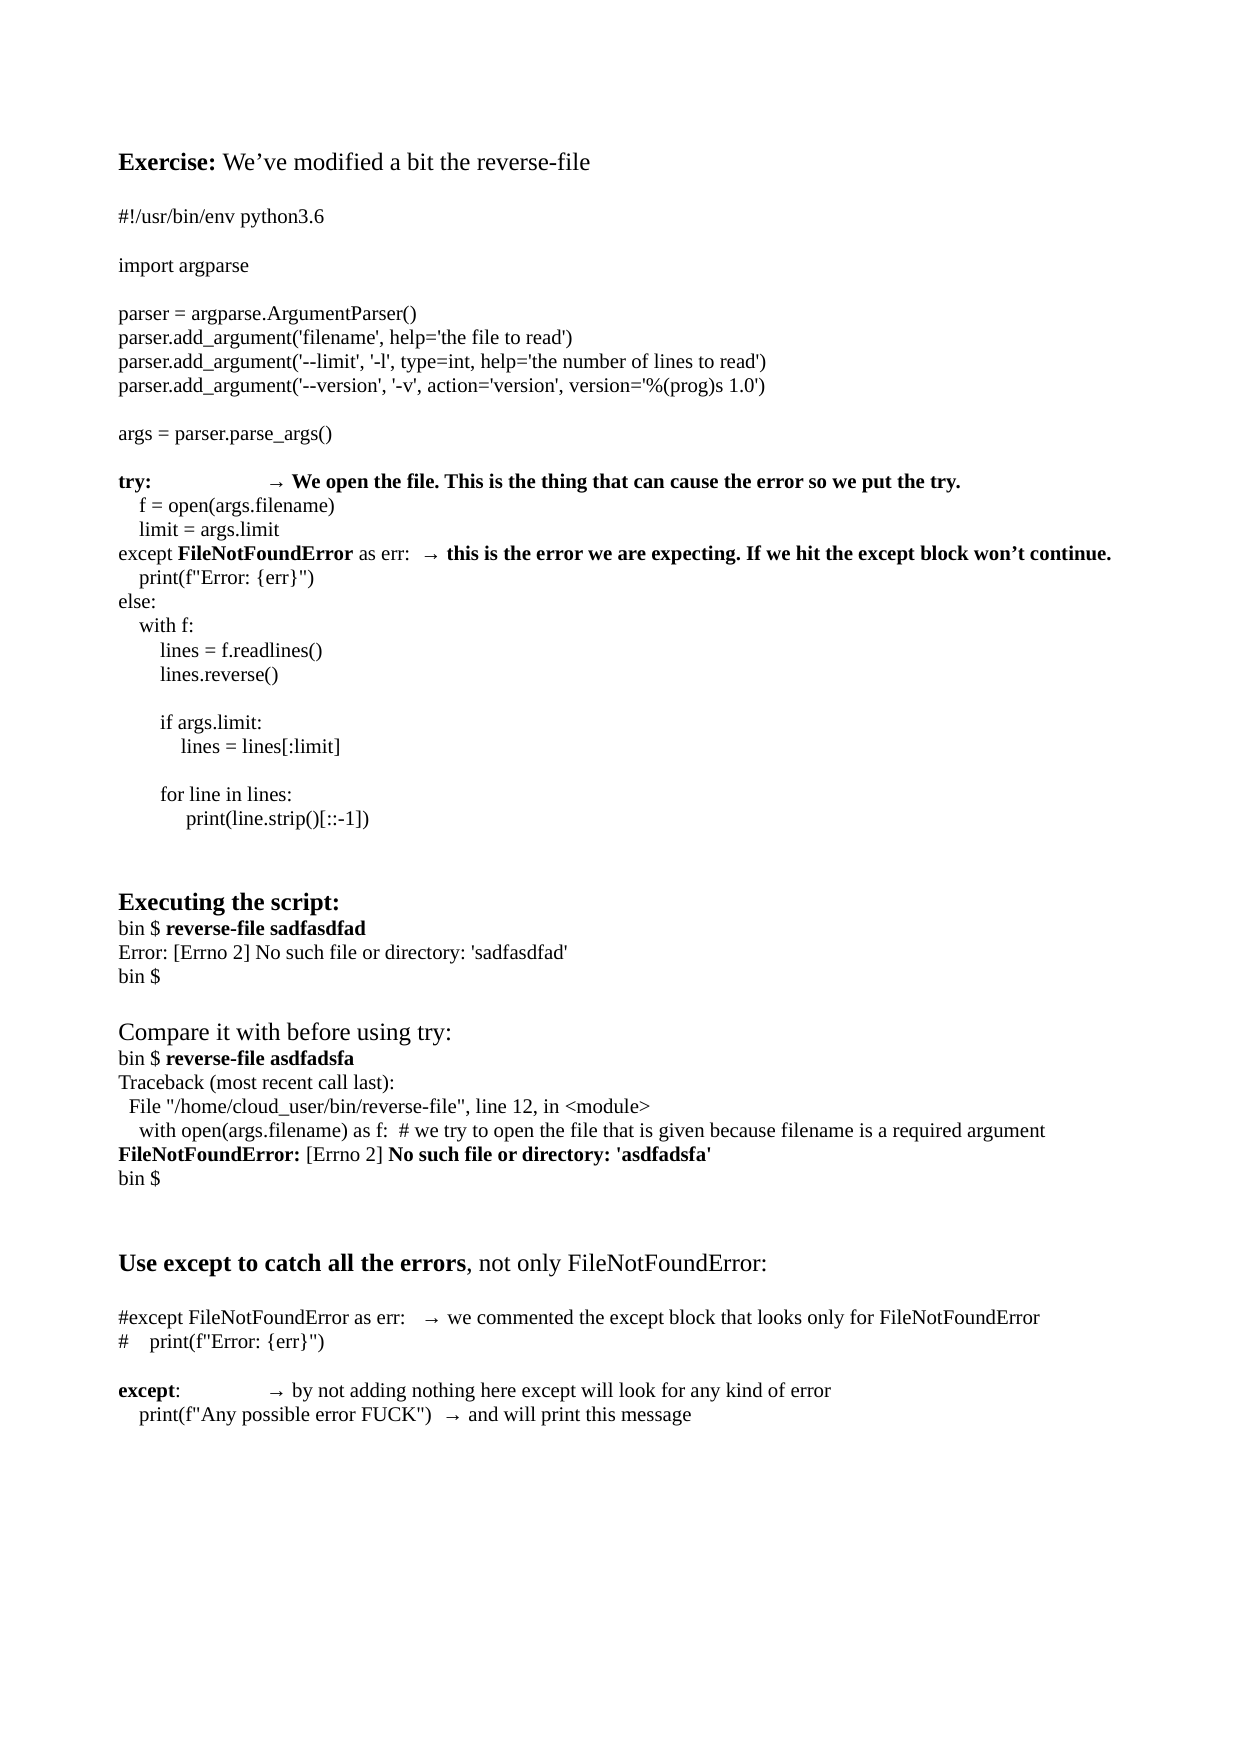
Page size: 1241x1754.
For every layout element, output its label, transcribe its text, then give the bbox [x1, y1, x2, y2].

text f = open(args.filename) [118, 493, 1122, 517]
text # print(f"Error: {err}") [118, 1329, 1122, 1353]
text for line in lines: [118, 782, 1122, 806]
text lines = lines[:limit] [118, 734, 1122, 758]
text Use except to catch all the errors, not only FileNotFoundError: [118, 1248, 1122, 1277]
text bin $ [118, 1166, 1122, 1190]
text bin $ reverse-file sadfasdfad [118, 916, 1122, 940]
text with open(args.filename) as f: # we try to open the file that is given because filename is a required argument [118, 1118, 1122, 1142]
text Compare it with before using try: [118, 1017, 1122, 1046]
text if args.limit: [118, 710, 1122, 734]
text FileNotFoundError: [Errno 2] No such file or directory: 'asdfadsfa' [118, 1142, 1122, 1166]
text print(f"Any possible error FUCK") → and will print this message [118, 1402, 1122, 1426]
text parser.add_argument('--limit', '-l', type=int, help='the number of lines to read') [118, 349, 1122, 373]
text bin $ [118, 964, 1122, 988]
text lines = f.readlines() [118, 637, 1122, 662]
text parser.add_argument('filename', help='the file to read') [118, 325, 1122, 349]
text else: [118, 589, 1122, 613]
text Executing the script: [118, 887, 1122, 916]
text try: → We open the file. This is the thing that can cause the error so we put the try. [118, 469, 1122, 493]
text File "/home/cloud_user/bin/reverse-file", line 12, in <module> [118, 1094, 1122, 1118]
text parser = argparse.ArgumentParser() [118, 301, 1122, 325]
text print(f"Error: {err}") [118, 565, 1122, 589]
text limit = args.limit [118, 517, 1122, 541]
text except FileNotFoundError as err: → this is the error we are expecting. If we hit the except block won’t continue. [118, 541, 1122, 565]
text #except FileNotFoundError as err: → we commented the except block that looks only for FileNotFoundError [118, 1305, 1122, 1329]
text #!/usr/bin/env python3.6 [118, 204, 1122, 228]
text import argparse [118, 252, 1122, 277]
text print(line.strip()[::-1]) [118, 806, 1122, 830]
text parser.add_argument('--version', '-v', action='version', version='%(prog)s 1.0') [118, 373, 1122, 397]
text bin $ reverse-file asdfadsfa [118, 1046, 1122, 1070]
text lines.reverse() [118, 662, 1122, 686]
text Error: [Errno 2] No such file or directory: 'sadfasdfad' [118, 940, 1122, 964]
text Traceback (most recent call last): [118, 1070, 1122, 1094]
text except: → by not adding nothing here except will look for any kind of error [118, 1377, 1122, 1402]
text args = parser.parse_args() [118, 421, 1122, 445]
text Exercise: We’ve modified a bit the reverse-file [118, 147, 1122, 176]
text with f: [118, 613, 1122, 637]
